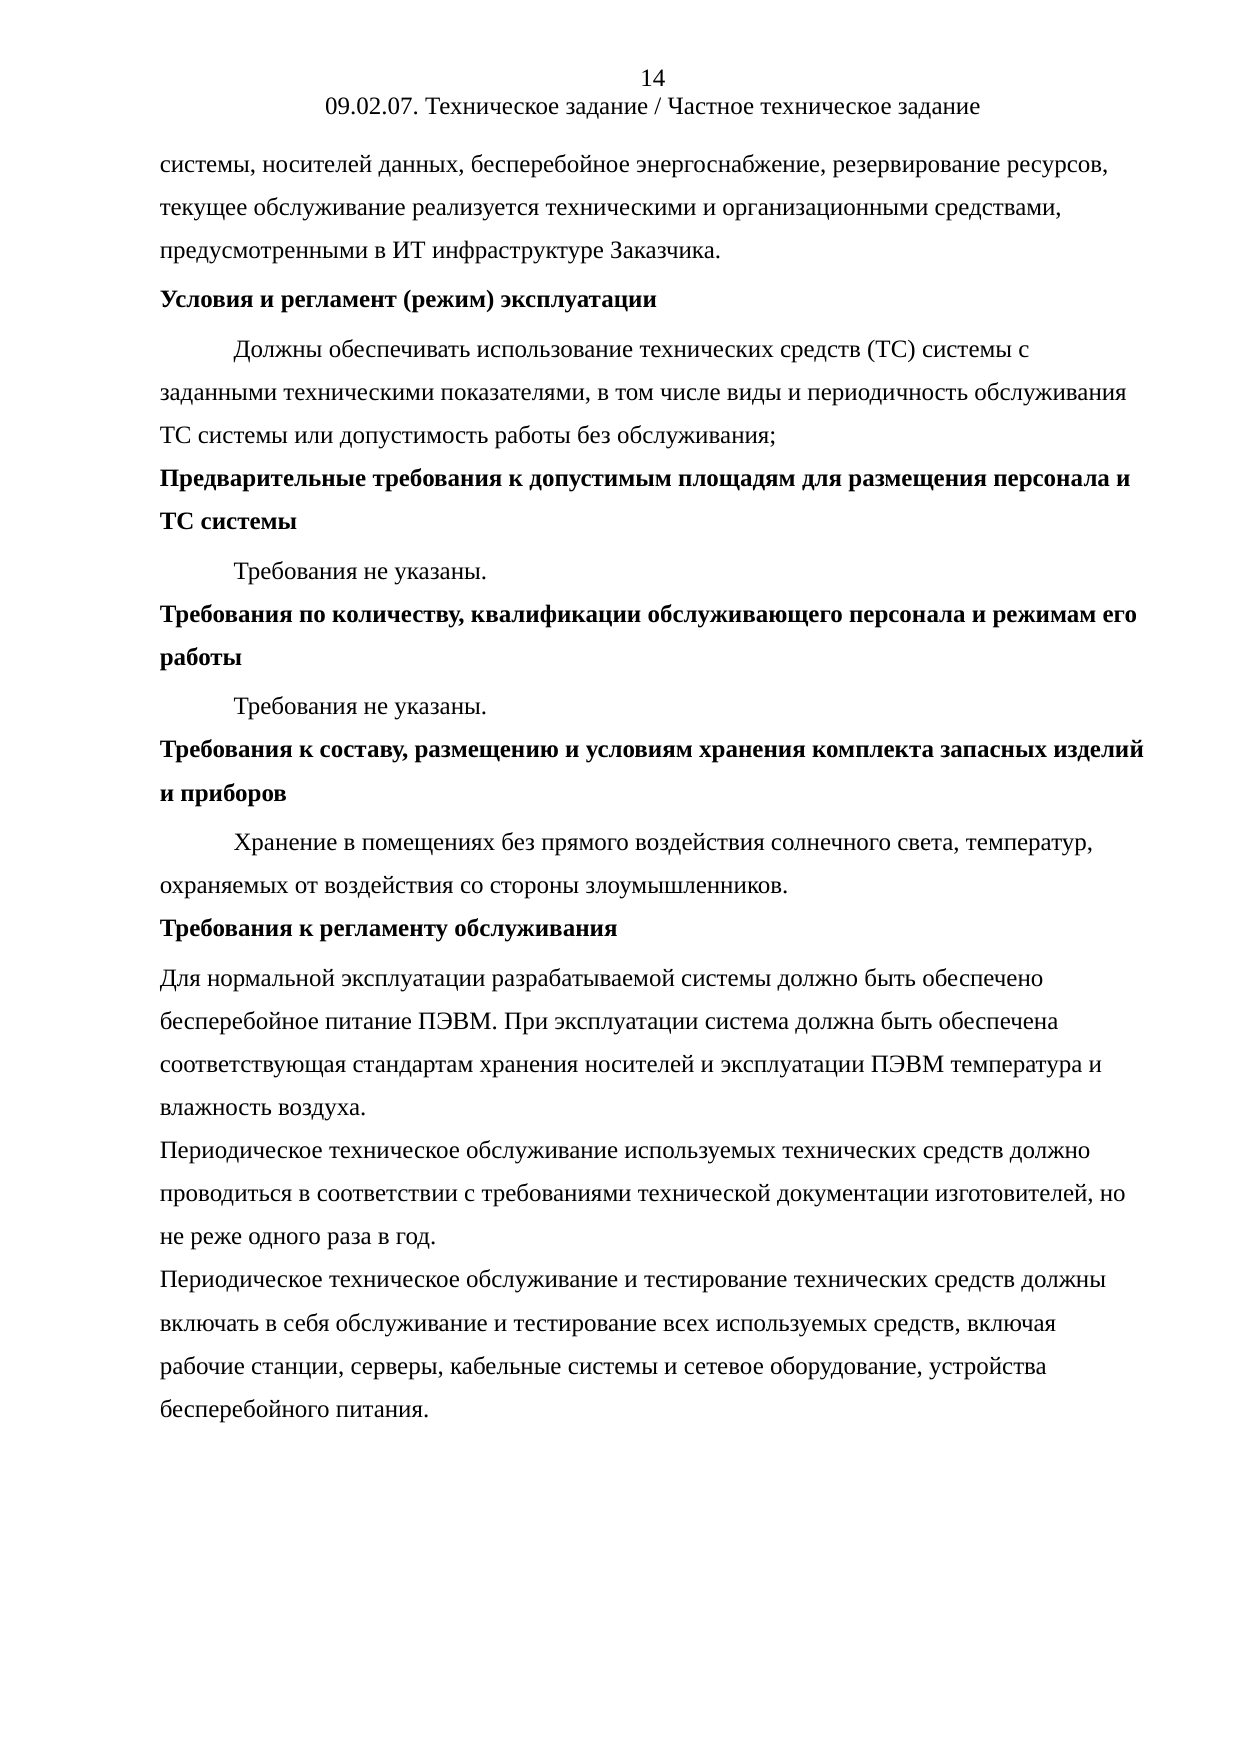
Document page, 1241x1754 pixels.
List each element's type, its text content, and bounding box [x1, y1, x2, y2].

subtitle Требования к регламенту обслуживания [159, 913, 1146, 942]
text Должны обеспечивать использование технических средств (ТС) системы с заданными техническими показателями, в том числе виды и периодичность обслуживания ТС системы или допустимость работы без обслуживания; [159, 334, 1146, 449]
text Требования не указаны. [159, 556, 1146, 584]
subtitle Требования по количеству, квалификации обслуживающего персонала и режимам его работы [159, 599, 1146, 671]
text Для нормальной эксплуатации разрабатываемой системы должно быть обеспечено бесперебойное питание ПЭВМ. При эксплуатации система должна быть обеспечена соответствующая стандартам хранения носителей и эксплуатации ПЭВМ температура и влажность воздуха. Периодическое техническое обслуживание используемых технических средств должно проводиться в соответствии с требованиями технической документации изготовителей, но не реже одного раза в год. Периодическое техническое обслуживание и тестирование технических средств должны включать в себя обслуживание и тестирование всех используемых средств, включая рабочие станции, серверы, кабельные системы и сетевое оборудование, устройства бесперебойного питания. [159, 963, 1146, 1423]
subtitle Условия и регламент (режим) эксплуатации [159, 284, 1146, 313]
subtitle Предварительные требования к допустимым площадям для размещения персонала и ТС системы [159, 463, 1146, 535]
text системы, носителей данных, бесперебойное энергоснабжение, резервирование ресурсов, текущее обслуживание реализуется техническими и организационными средствами, предусмотренными в ИТ инфраструктуре Заказчика. [159, 149, 1146, 264]
subtitle Требования к составу, размещению и условиям хранения комплекта запасных изделий и приборов [159, 734, 1146, 806]
text Требования не указаны. [159, 691, 1146, 720]
text Хранение в помещениях без прямого воздействия солнечного света, температур, охраняемых от воздействия со стороны злоумышленников. [159, 827, 1146, 899]
